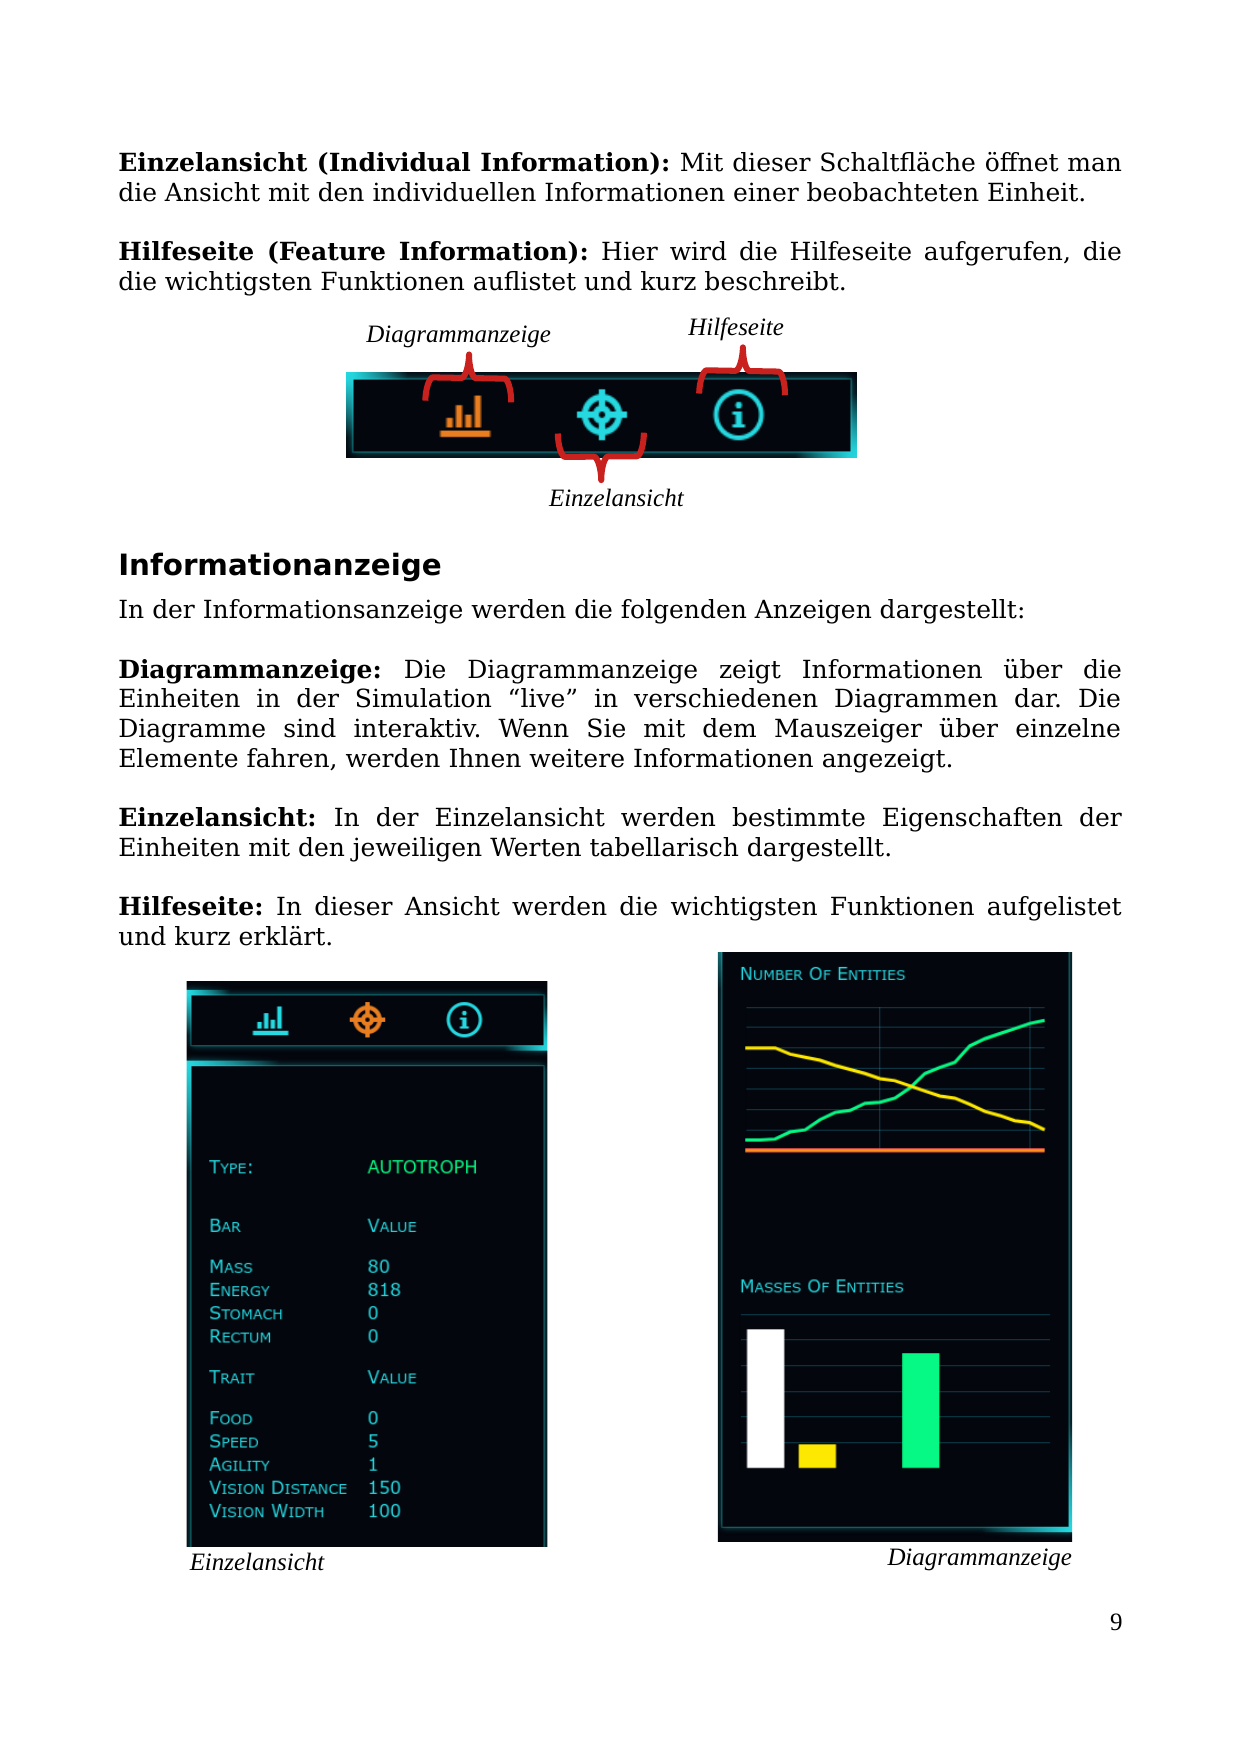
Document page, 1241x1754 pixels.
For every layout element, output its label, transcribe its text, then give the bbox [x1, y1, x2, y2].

picture [346, 372, 857, 458]
subtitle Informationanzeige [118, 548, 1122, 582]
picture [717, 952, 1073, 1542]
text Einzelansicht: In der Einzelansicht werden bestimmte Eigenschaften der Einheiten mit den jeweiligen Werten tabellarisch dargestellt. [118, 803, 1122, 862]
text Hilfeseite: In dieser Ansicht werden die wichtigsten Funktionen aufgelistet und kurz erklärt. [118, 892, 1122, 951]
picture [186, 981, 548, 1547]
text Hilfeseite (Feature Information): Hier wird die Hilfeseite aufgerufen, die die wichtigsten Funktionen auflistet und kurz beschreibt. [118, 237, 1122, 296]
text In der Informationsanzeige werden die folgenden Anzeigen dargestellt: [118, 595, 1122, 625]
text Einzelansicht (Individual Information): Mit dieser Schaltfläche öffnet man die Ansicht mit den individuellen Informationen einer beobachteten Einheit. [118, 148, 1122, 207]
text Diagrammanzeige: Die Diagrammanzeige zeigt Informationen über die Einheiten in der Simulation “live” in verschiedenen Diagrammen dar. Die Diagramme sind interaktiv. Wenn Sie mit dem Mauszeiger über einzelne Elemente fahren, werden Ihnen weitere Informationen angezeigt. [118, 654, 1122, 773]
